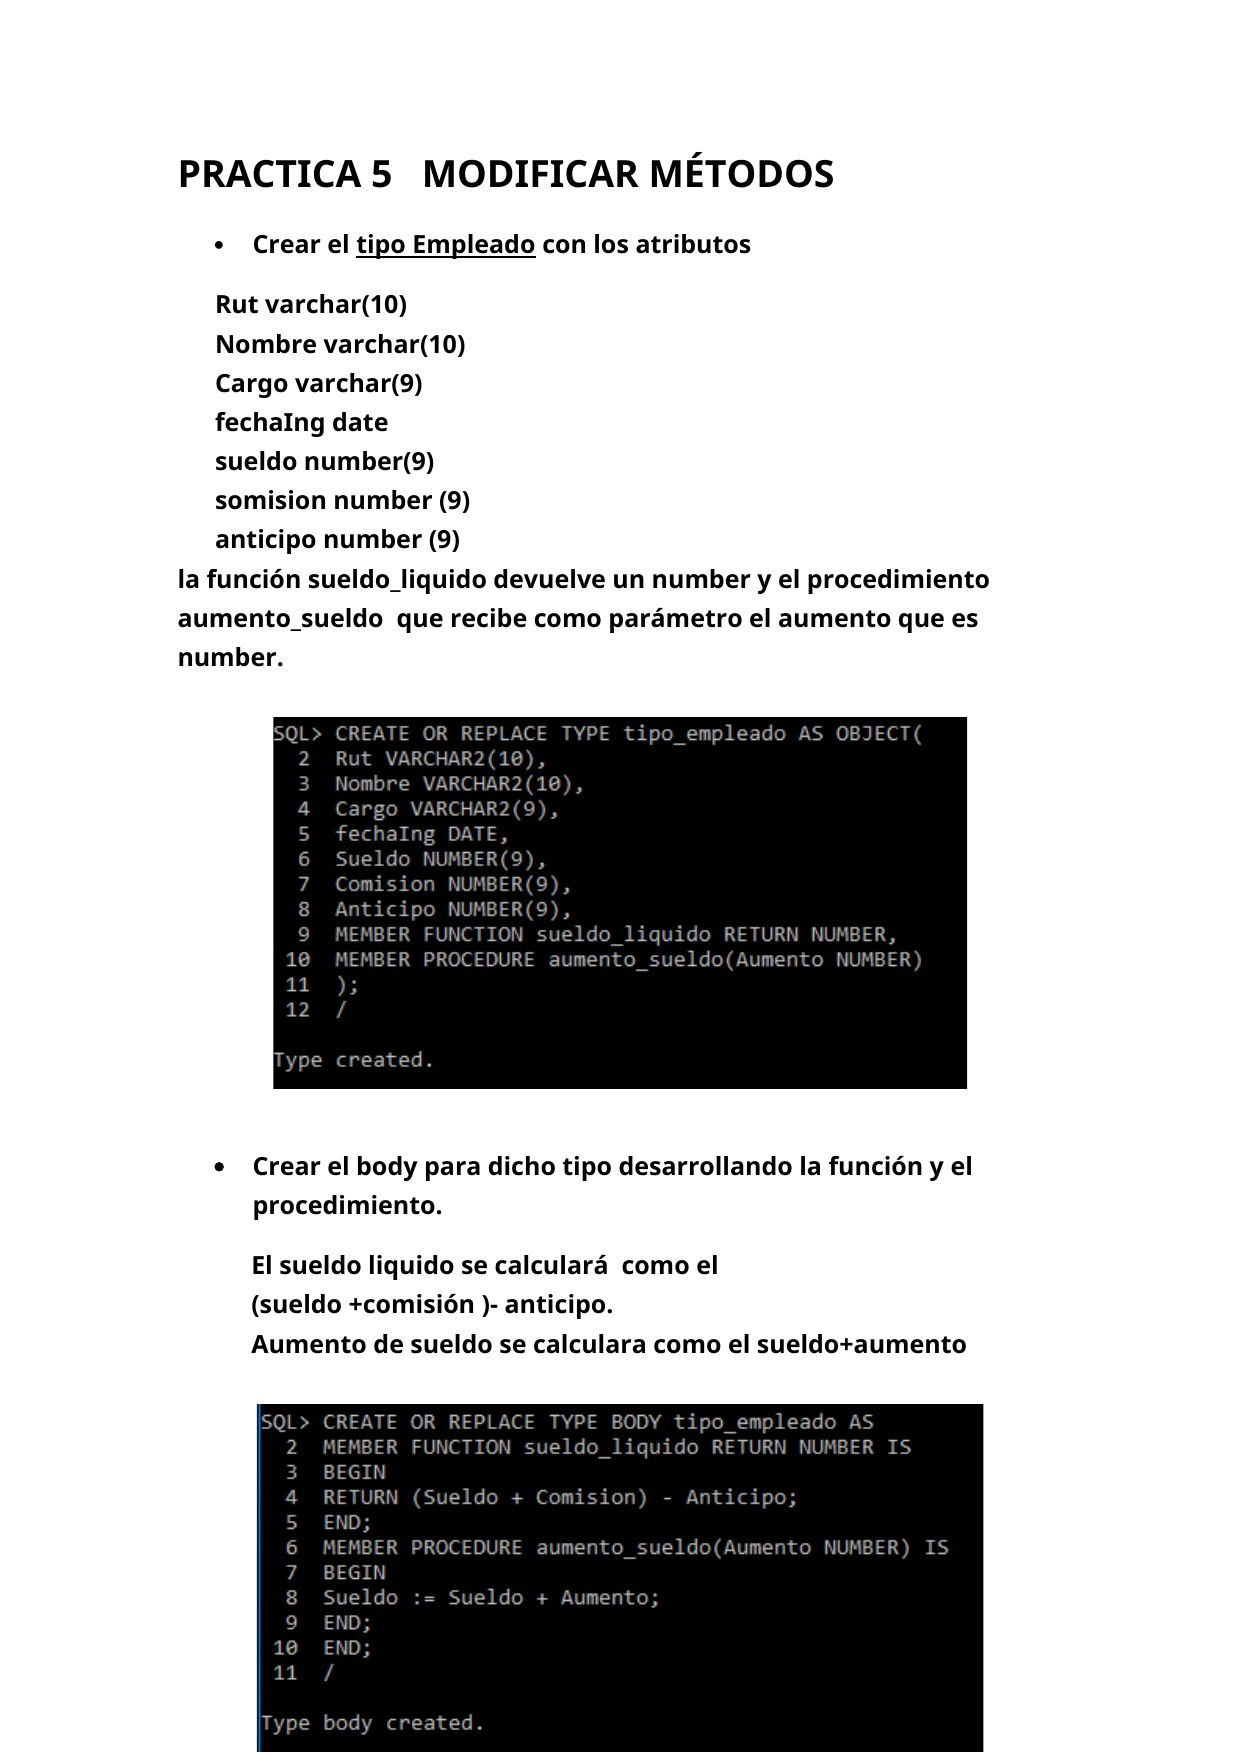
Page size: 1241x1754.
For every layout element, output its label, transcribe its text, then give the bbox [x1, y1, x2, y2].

text PRACTICA 5 MODIFICAR MÉTODOS [177, 148, 1063, 199]
text la función sueldo_liquido devuelve un number y el procedimiento aumento_sueldo que recibe como parámetro el aumento que es number. [177, 561, 1063, 674]
text fechaIng date [215, 404, 1063, 439]
picture [273, 717, 968, 1089]
text somision number (9) [215, 483, 1063, 517]
text Rut varchar(10) [215, 287, 1063, 321]
text Nombre varchar(10) [215, 326, 1063, 360]
text Aumento de sueldo se calculara como el sueldo+aumento [251, 1326, 1063, 1360]
text sueldo number(9) [215, 444, 1063, 478]
text (sueldo +comisión )- anticipo. [251, 1287, 1063, 1321]
text El sueldo liquido se calculará como el [251, 1248, 1063, 1282]
text anticipo number (9) [215, 522, 1063, 556]
picture [256, 1404, 984, 1752]
list Crear el body para dicho tipo desarrollando la función y el procedimiento. [215, 1149, 1063, 1222]
list Crear el tipo Empleado con los atributos [215, 227, 1063, 261]
text Cargo varchar(9) [215, 365, 1063, 399]
